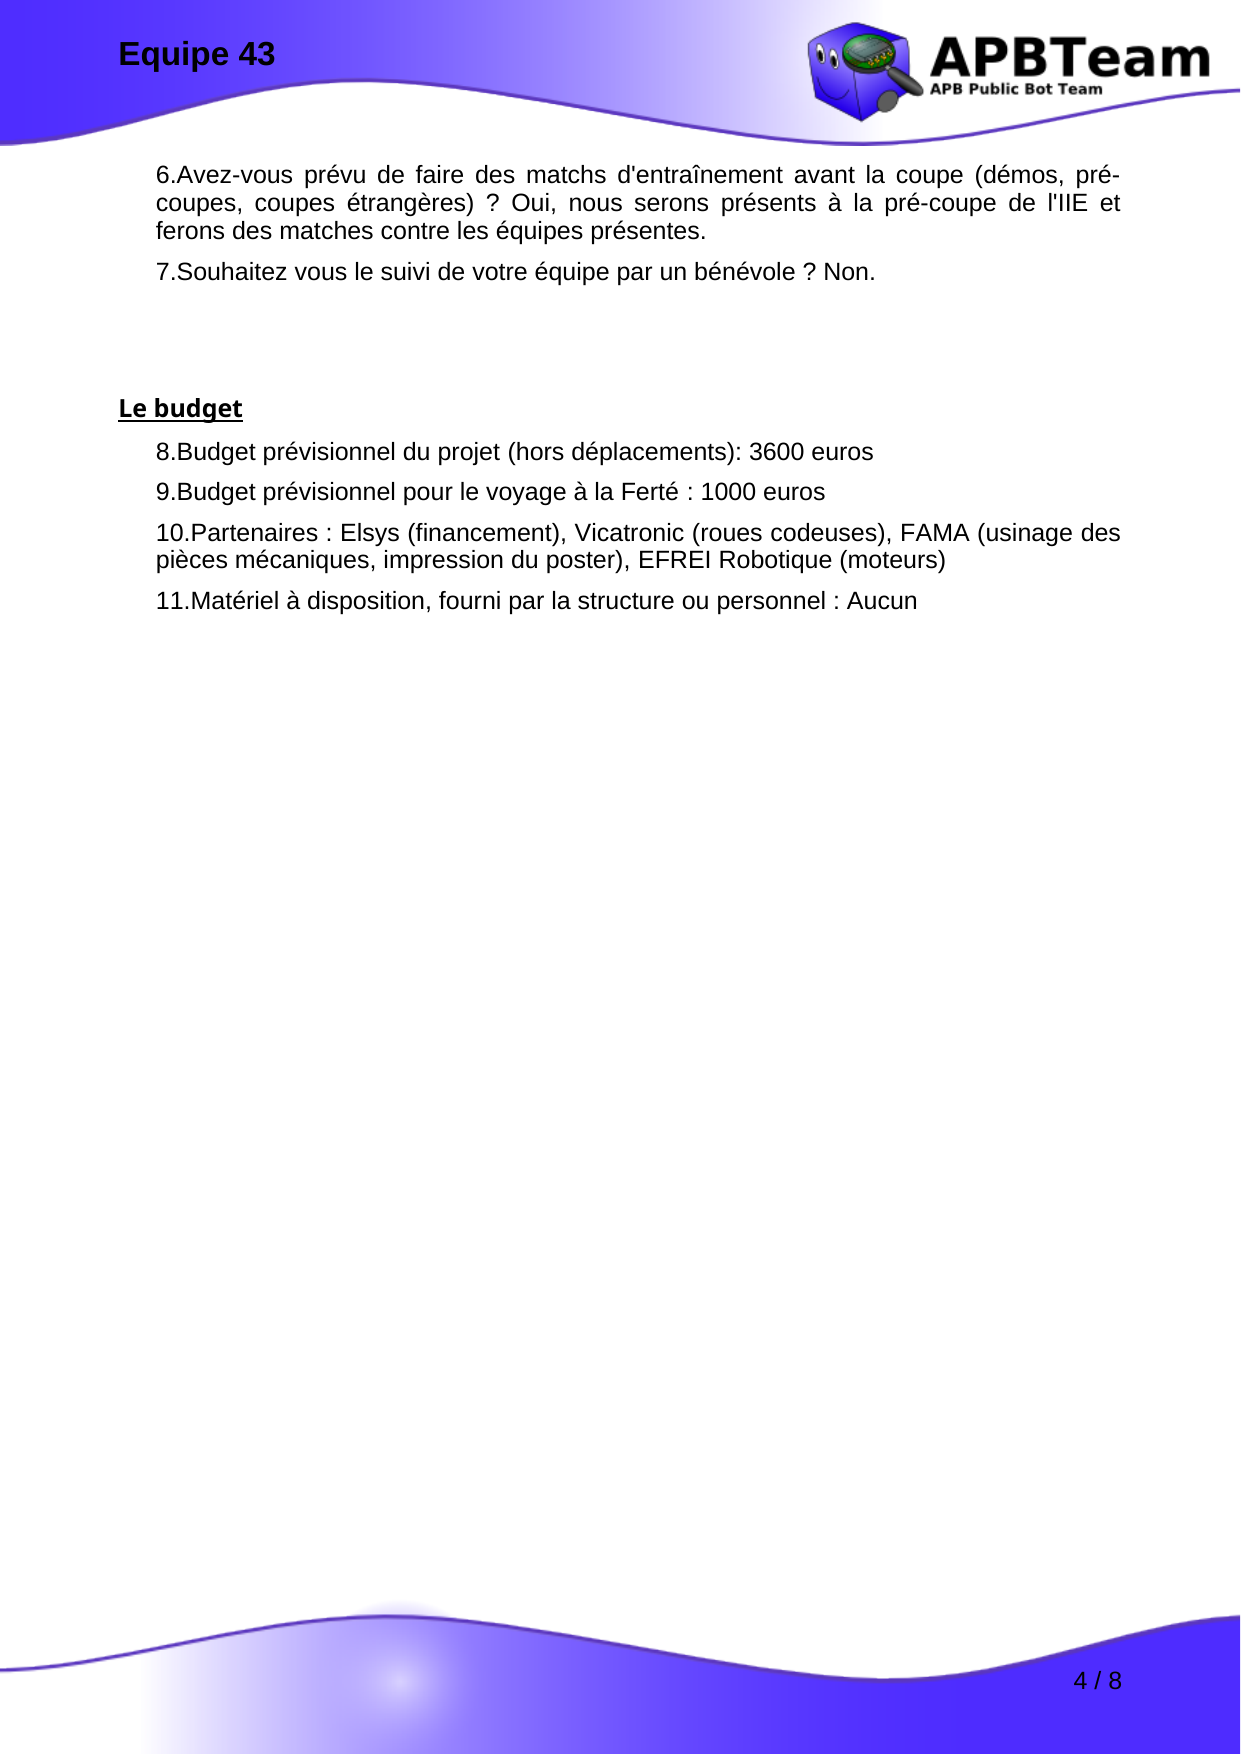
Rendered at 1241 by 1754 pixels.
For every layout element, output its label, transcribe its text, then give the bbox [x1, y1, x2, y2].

list Matériel à disposition, fourni par la structure ou personnel : Aucun [156, 587, 1122, 615]
list Souhaitez vous le suivi de votre équipe par un bénévole ? Non. [156, 257, 1122, 285]
list Partenaires : Elsys (financement), Vicatronic (roues codeuses), FAMA (usinage des pièces mécaniques, impression du poster), EFREI Robotique (moteurs) [156, 518, 1122, 574]
picture [0, 0, 1241, 146]
list Budget prévisionnel du projet (hors déplacements): 3600 euros [156, 438, 1122, 466]
list Budget prévisionnel pour le voyage à la Ferté : 1000 euros [156, 478, 1122, 506]
picture [0, 1599, 1241, 1754]
list Avez-vous prévu de faire des matchs d'entraînement avant la coupe (démos, pré-coupes, coupes étrangères) ? Oui, nous serons présents à la pré-coupe de l'IIE et ferons des matches contre les équipes présentes. [156, 161, 1122, 245]
text Le budget [118, 391, 1122, 425]
